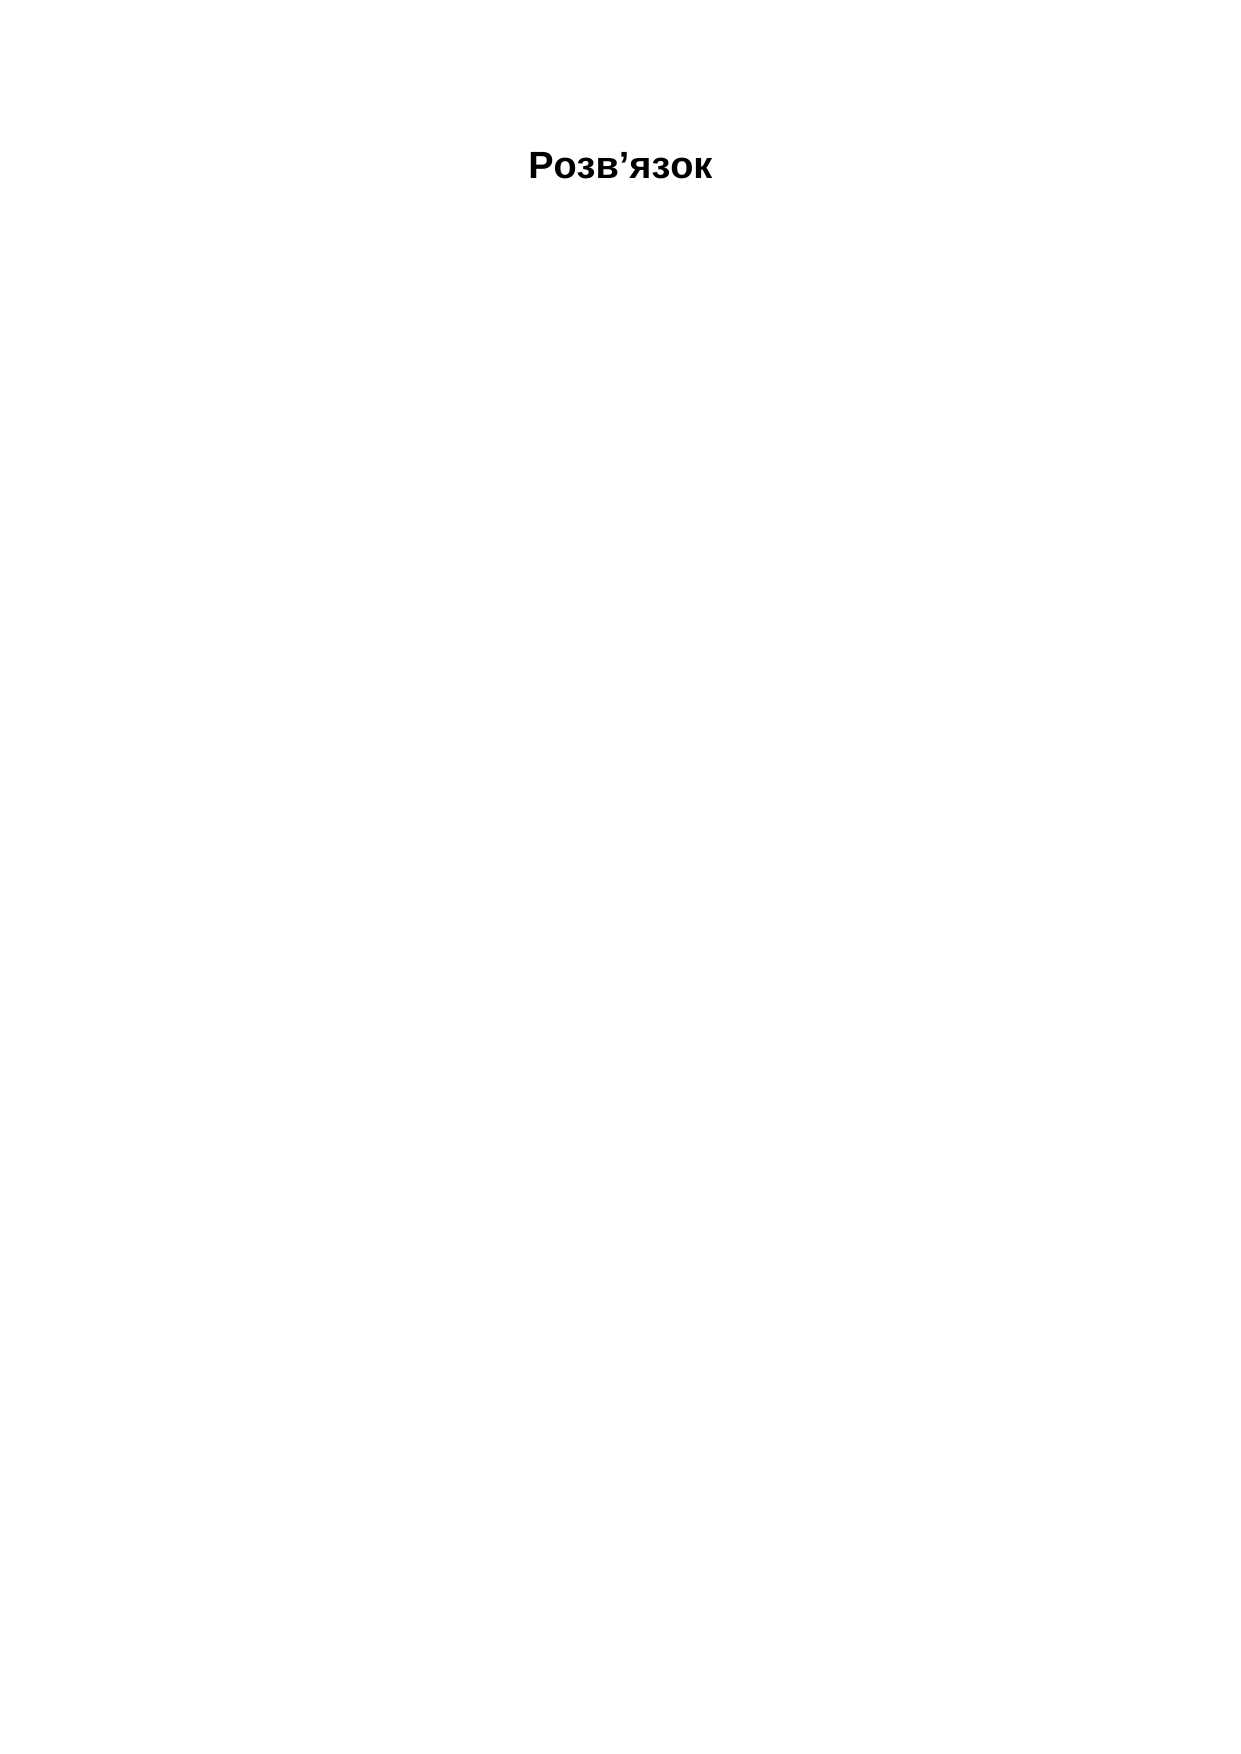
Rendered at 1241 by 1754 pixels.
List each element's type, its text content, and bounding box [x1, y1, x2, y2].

subtitle Розв’язок [118, 143, 1122, 187]
